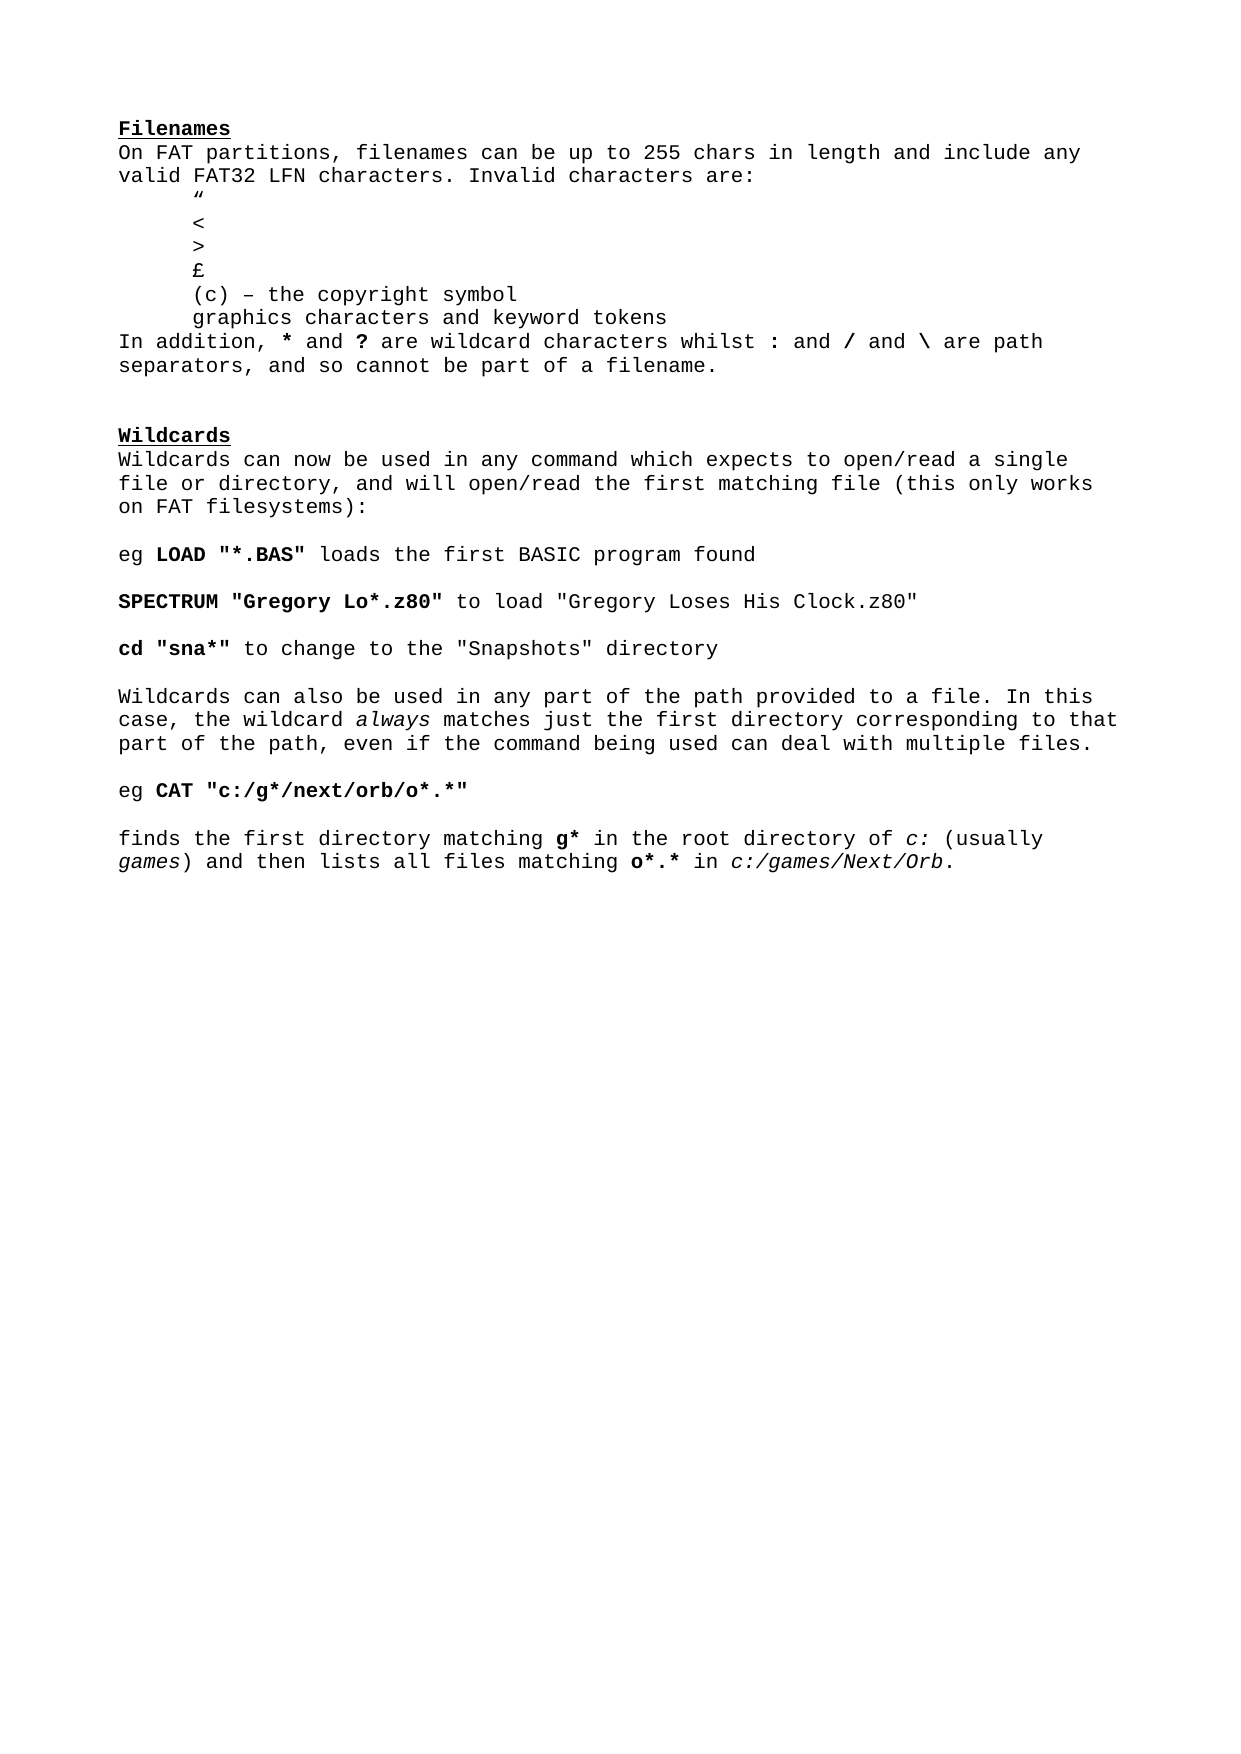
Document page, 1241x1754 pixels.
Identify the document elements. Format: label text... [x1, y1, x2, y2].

text SPECTRUM "Gregory Lo*.z80" to load "Gregory Loses His Clock.z80" [118, 591, 1122, 615]
text eg CAT "c:/g*/next/orb/o*.*" [118, 780, 1122, 804]
text On FAT partitions, filenames can be up to 255 chars in length and include any valid FAT32 LFN characters. Invalid characters are: [118, 142, 1122, 189]
text < [118, 213, 1122, 236]
text “ [118, 189, 1122, 213]
text In addition, * and ? are wildcard characters whilst : and / and \ are path separators, and so cannot be part of a filename. [118, 331, 1122, 378]
text Filenames [118, 118, 1122, 142]
text > [118, 236, 1122, 260]
text eg LOAD "*.BAS" loads the first BASIC program found [118, 544, 1122, 567]
text Wildcards [118, 426, 1122, 449]
text cd "sna*" to change to the "Snapshots" directory [118, 638, 1122, 662]
text Wildcards can now be used in any command which expects to open/read a single file or directory, and will open/read the first matching file (this only works on FAT filesystems): [118, 449, 1122, 520]
text Wildcards can also be used in any part of the path provided to a file. In this case, the wildcard always matches just the first directory corresponding to that part of the path, even if the command being used can deal with multiple files. [118, 686, 1122, 757]
text £ [118, 260, 1122, 284]
text graphics characters and keyword tokens [118, 307, 1122, 331]
text (c) – the copyright symbol [118, 284, 1122, 307]
text finds the first directory matching g* in the root directory of c: (usually games) and then lists all files matching o*.* in c:/games/Next/Orb. [118, 827, 1122, 875]
